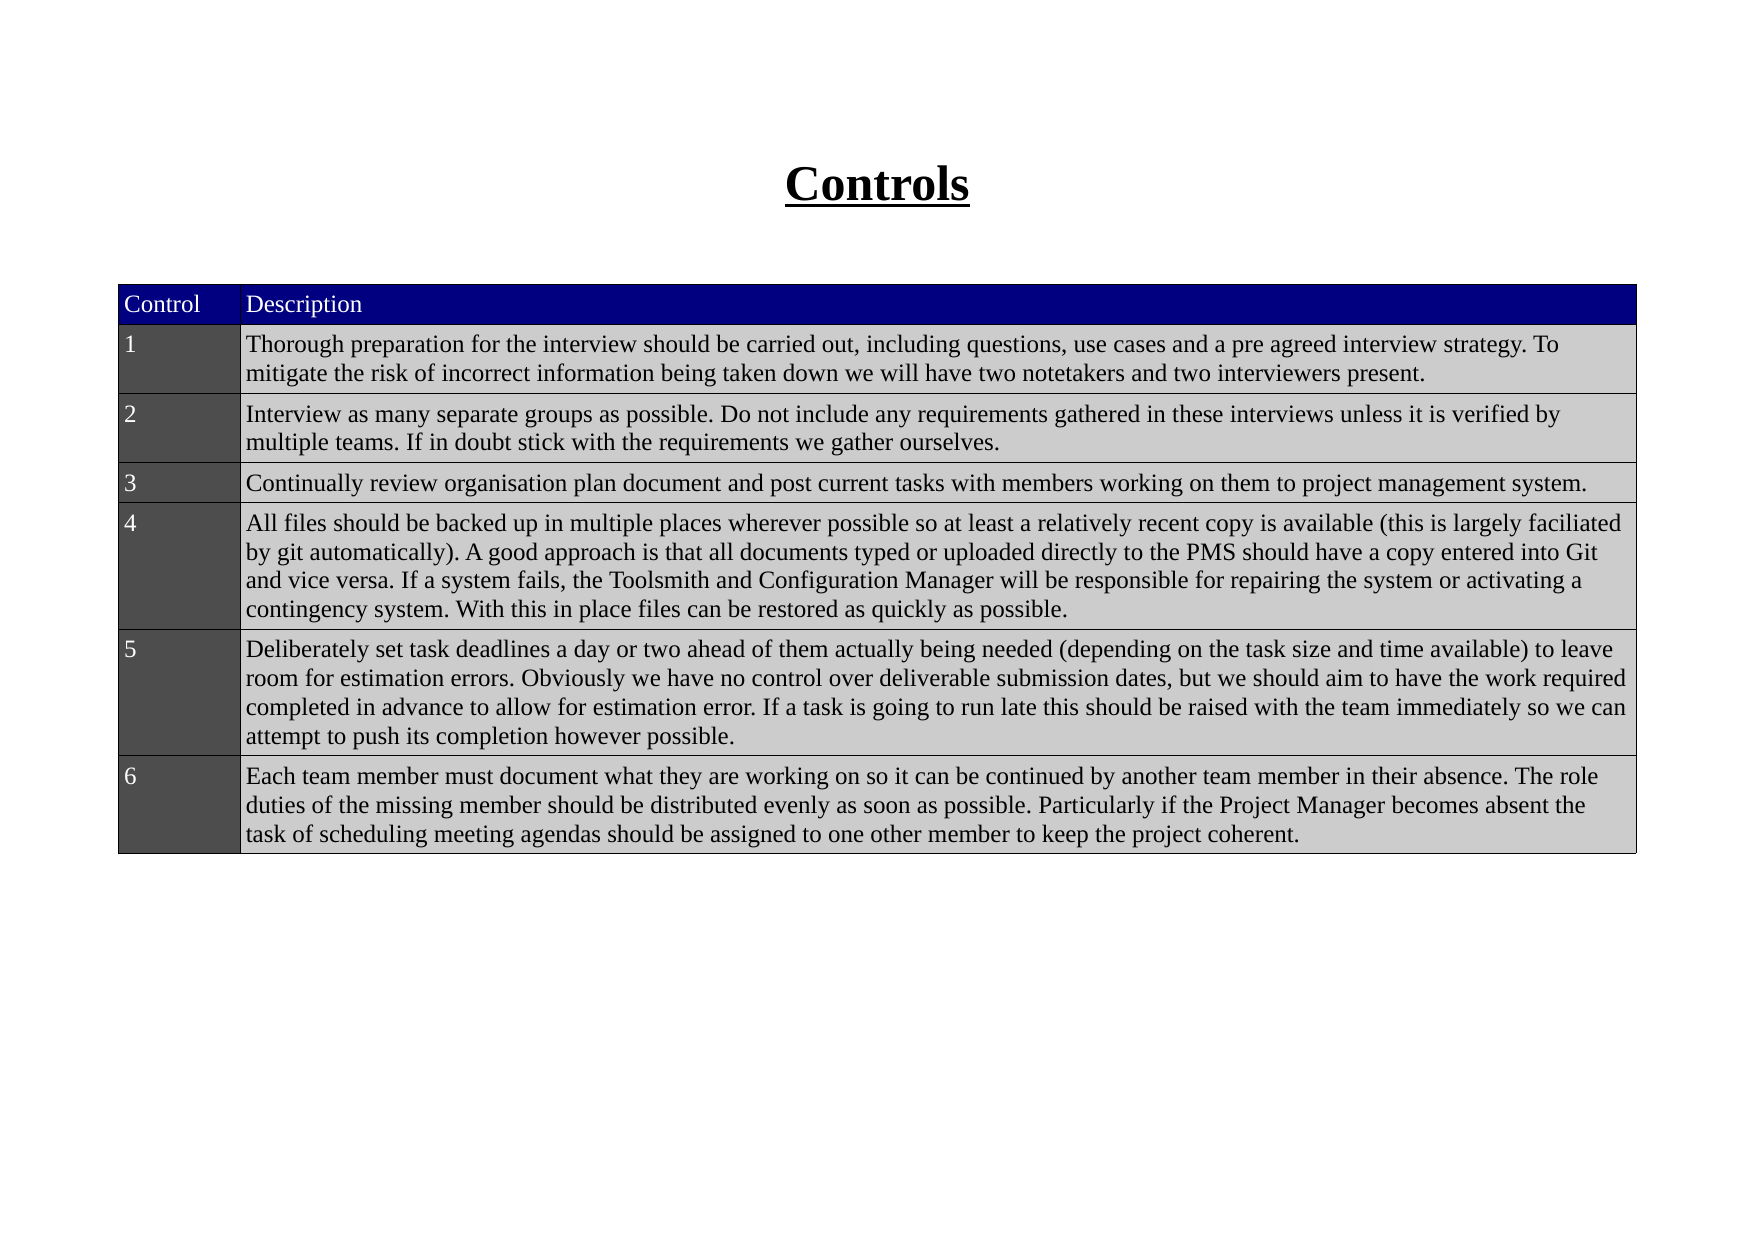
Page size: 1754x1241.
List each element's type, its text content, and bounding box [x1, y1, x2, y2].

table_header Control [119, 285, 240, 324]
table_cell 3 [119, 463, 240, 502]
table_cell Thorough preparation for the interview should be carried out, including questions, use cases and a pre agreed interview strategy. To mitigate the risk of incorrect information being taken down we will have two notetakers and two interviewers present. [241, 325, 1636, 393]
table_cell 2 [119, 394, 240, 462]
table_cell Deliberately set task deadlines a day or two ahead of them actually being needed (depending on the task size and time available) to leave room for estimation errors. Obviously we have no control over deliverable submission dates, but we should aim to have the work required completed in advance to allow for estimation error. If a task is going to run late this should be raised with the team immediately so we can attempt to push its completion however possible. [241, 630, 1636, 755]
table_header Description [241, 285, 1636, 324]
table_cell 4 [119, 503, 240, 629]
table_cell 5 [119, 630, 240, 755]
table_cell Continually review organisation plan document and post current tasks with members working on them to project management system. [241, 463, 1636, 502]
table_cell Interview as many separate groups as possible. Do not include any requirements gathered in these interviews unless it is verified by multiple teams. If in doubt stick with the requirements we gather ourselves. [241, 394, 1636, 462]
table_cell Each team member must document what they are working on so it can be continued by another team member in their absence. The role duties of the missing member should be distributed evenly as soon as possible. Particularly if the Project Manager becomes absent the task of scheduling meeting agendas should be assigned to one other member to keep the project coherent. [241, 756, 1636, 853]
table_cell 1 [119, 325, 240, 393]
table_cell All files should be backed up in multiple places wherever possible so at least a relatively recent copy is available (this is largely faciliated by git automatically). A good approach is that all documents typed or uploaded directly to the PMS should have a copy entered into Git and vice versa. If a system fails, the Toolsmith and Configuration Manager will be responsible for repairing the system or activating a contingency system. With this in place files can be restored as quickly as possible. [241, 503, 1636, 629]
table_cell 6 [119, 756, 240, 853]
text Controls [118, 154, 1636, 212]
